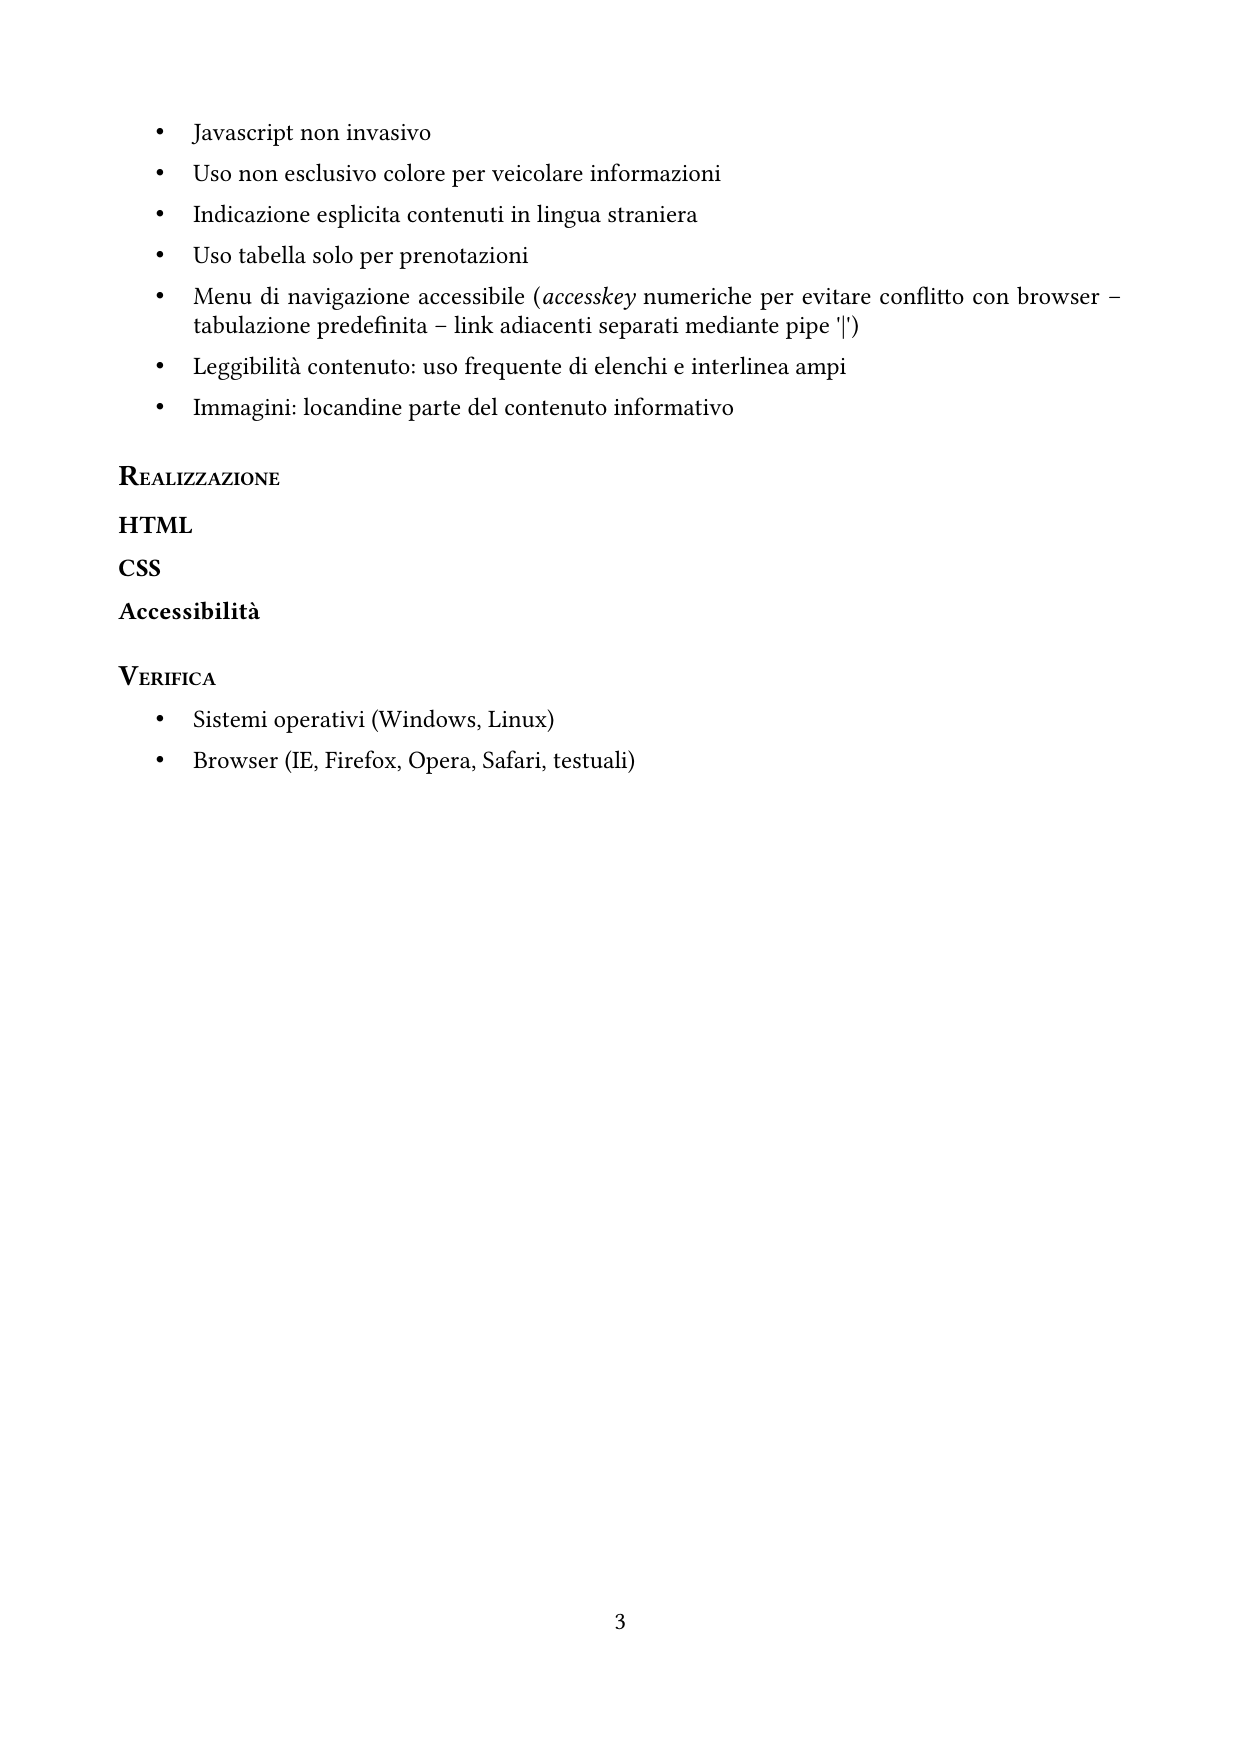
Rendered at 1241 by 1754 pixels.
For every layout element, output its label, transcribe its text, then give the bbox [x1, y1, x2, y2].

subtitle Verifica [118, 660, 1122, 693]
list Javascript non invasivo [156, 118, 1122, 147]
list Menu di navigazione accessibile (accesskey numeriche per evitare conflitto con browser – tabulazione predefinita – link adiacenti separati mediante pipe '|') [156, 282, 1122, 339]
list Sistemi operativi (Windows, Linux) [156, 705, 1122, 734]
list Uso non esclusivo colore per veicolare informazioni [156, 159, 1122, 188]
subtitle CSS [118, 554, 1122, 582]
list Browser (IE, Firefox, Opera, Safari, testuali) [156, 746, 1122, 775]
list Immagini: locandine parte del contenuto informativo [156, 393, 1122, 421]
subtitle Accessibilità [118, 597, 1122, 626]
subtitle HTML [118, 511, 1122, 539]
list Uso tabella solo per prenotazioni [156, 241, 1122, 270]
list Leggibilità contenuto: uso frequente di elenchi e interlinea ampi [156, 352, 1122, 380]
subtitle Realizzazione [118, 459, 1122, 492]
list Indicazione esplicita contenuti in lingua straniera [156, 200, 1122, 229]
